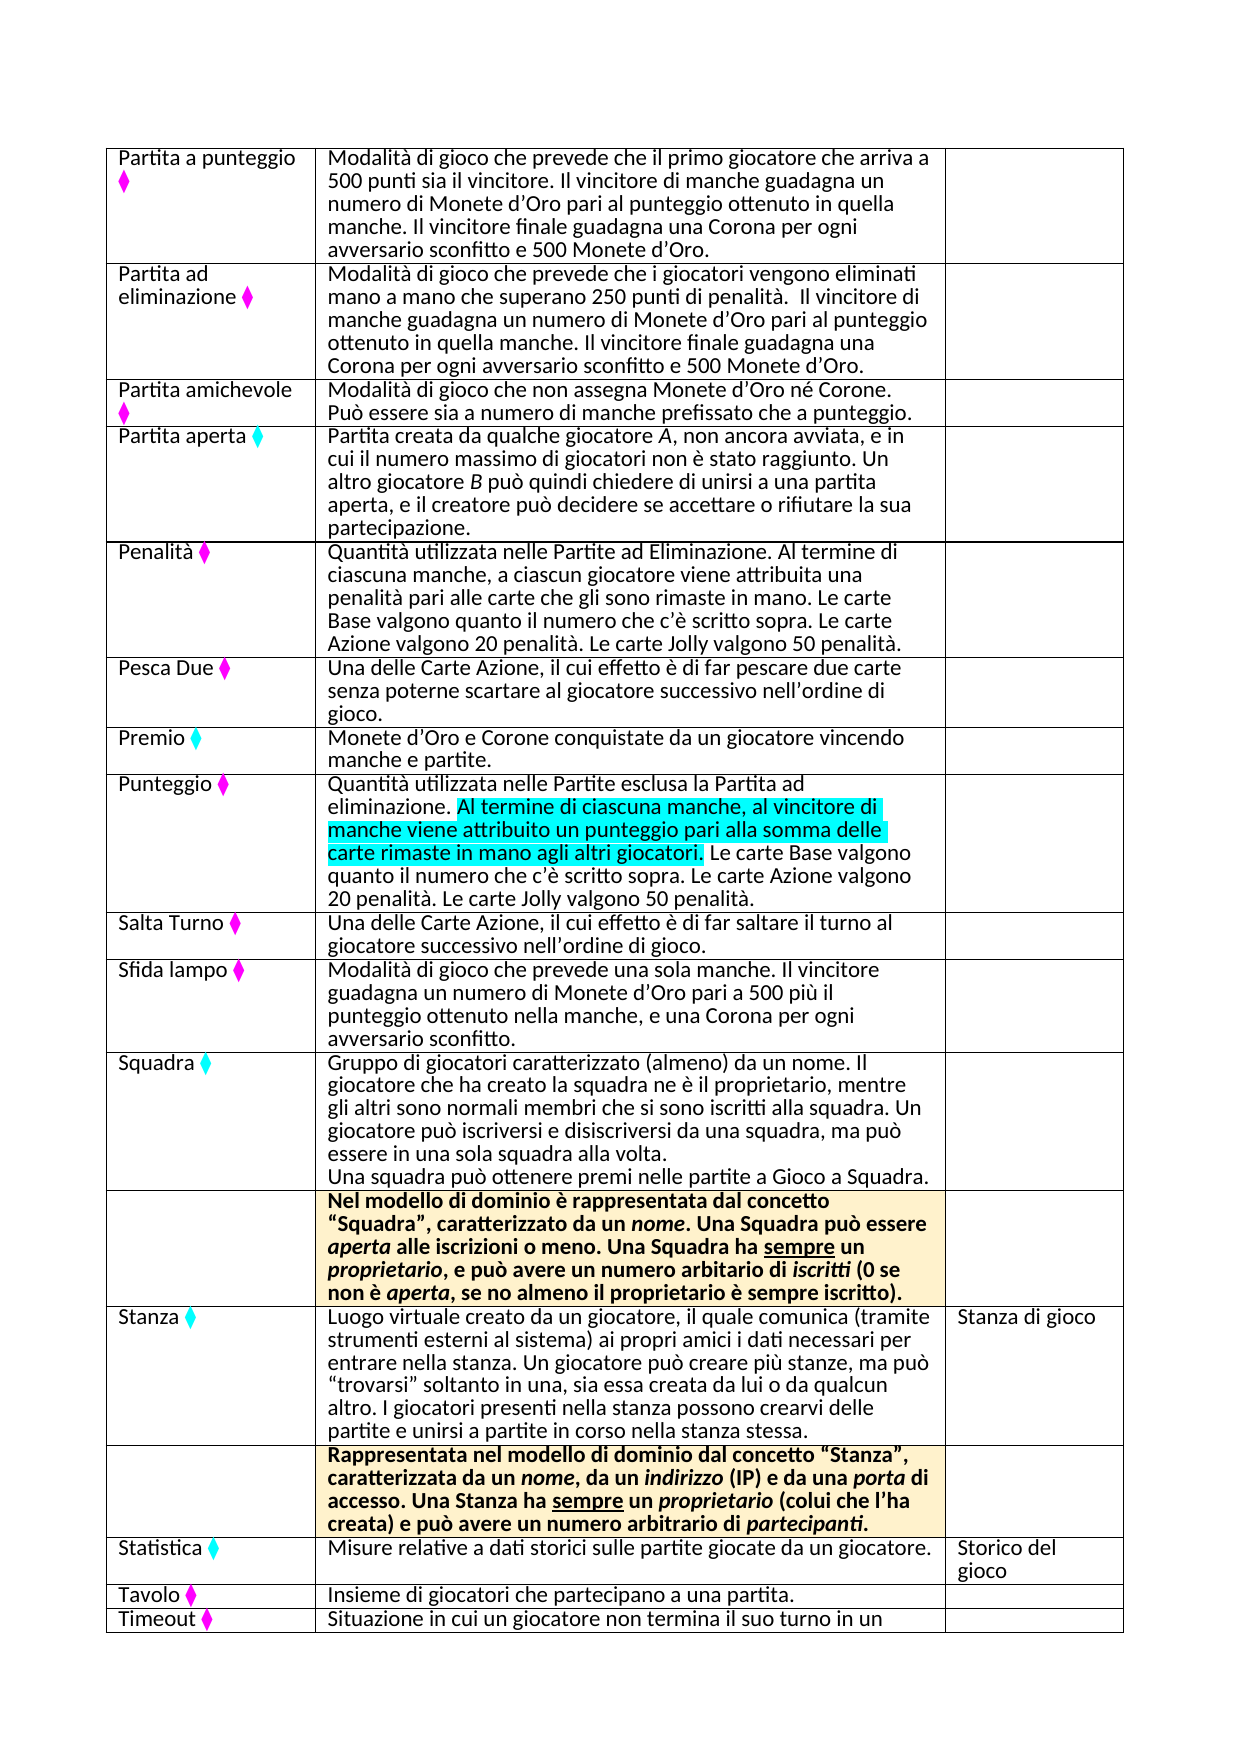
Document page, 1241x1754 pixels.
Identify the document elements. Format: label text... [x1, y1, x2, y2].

table_cell Rappresentata nel modello di dominio dal concetto “Stanza”, caratterizzata da un nome, da un indirizzo (IP) e da una porta di accesso. Una Stanza ha sempre un proprietario (colui che l’ha creata) e può avere un numero arbitrario di partecipanti. [316, 1446, 945, 1537]
table_cell [946, 775, 1123, 912]
table_cell Modalità di gioco che prevede una sola manche. Il vincitore guadagna un numero di Monete d’Oro pari a 500 più il punteggio ottenuto nella manche, e una Corona per ogni avversario sconfitto. [316, 960, 945, 1052]
table_cell Storico del gioco [946, 1538, 1123, 1584]
table_cell Modalità di gioco che non assegna Monete d’Oro né Corone. Può essere sia a numero di manche prefissato che a punteggio. [316, 380, 945, 426]
table_cell [946, 1446, 1123, 1537]
table_cell Luogo virtuale creato da un giocatore, il quale comunica (tramite strumenti esterni al sistema) ai propri amici i dati necessari per entrare nella stanza. Un giocatore può creare più stanze, ma può “trovarsi” soltanto in una, sia essa creata da lui o da qualcun altro. I giocatori presenti nella stanza possono crearvi delle partite e unirsi a partite in corso nella stanza stessa. [316, 1307, 945, 1444]
table_cell Timeout ⧫ [107, 1609, 315, 1632]
table_cell Monete d’Oro e Corone conquistate da un giocatore vincendo manche e partite. [316, 728, 945, 774]
table_cell Una delle Carte Azione, il cui effetto è di far pescare due carte senza poterne scartare al giocatore successivo nell’ordine di gioco. [316, 658, 945, 727]
table_cell [946, 960, 1123, 1052]
table_cell [946, 658, 1123, 727]
table_cell [946, 1585, 1123, 1608]
table_cell Partita ad eliminazione ⧫ [107, 264, 315, 379]
table_cell Salta Turno ⧫ [107, 913, 315, 959]
table_cell [946, 149, 1123, 263]
table_cell Gruppo di giocatori caratterizzato (almeno) da un nome. Il giocatore che ha creato la squadra ne è il proprietario, mentre gli altri sono normali membri che si sono iscritti alla squadra. Un giocatore può iscriversi e disiscriversi da una squadra, ma può essere in una sola squadra alla volta. Una squadra può ottenere premi nelle partite a Gioco a Squadra. [316, 1053, 945, 1190]
table_cell Partita amichevole ⧫ [107, 380, 315, 426]
table_cell Partita aperta ⧫ [107, 427, 315, 541]
table_cell [107, 1446, 315, 1537]
table_cell [946, 380, 1123, 426]
table_cell [107, 1191, 315, 1306]
table_cell Sfida lampo ⧫ [107, 960, 315, 1052]
table_cell [946, 264, 1123, 379]
table_cell Penalità ⧫ [107, 543, 315, 657]
table_cell [946, 543, 1123, 657]
table_cell Quantità utilizzata nelle Partite esclusa la Partita ad eliminazione. Al termine di ciascuna manche, al vincitore di manche viene attribuito un punteggio pari alla somma delle carte rimaste in mano agli altri giocatori. Le carte Base valgono quanto il numero che c’è scritto sopra. Le carte Azione valgono 20 penalità. Le carte Jolly valgono 50 penalità. [316, 775, 945, 912]
table_cell Situazione in cui un giocatore non termina il suo turno in un [316, 1609, 945, 1632]
table_cell Una delle Carte Azione, il cui effetto è di far saltare il turno al giocatore successivo nell’ordine di gioco. [316, 913, 945, 959]
table_cell Punteggio ⧫ [107, 775, 315, 912]
table_cell [946, 1053, 1123, 1190]
table_cell Nel modello di dominio è rappresentata dal concetto “Squadra”, caratterizzato da un nome. Una Squadra può essere aperta alle iscrizioni o meno. Una Squadra ha sempre un proprietario, e può avere un numero arbitario di iscritti (0 se non è aperta, se no almeno il proprietario è sempre iscritto). [316, 1191, 945, 1306]
table_cell Stanza di gioco [946, 1307, 1123, 1444]
table_cell Statistica ⧫ [107, 1538, 315, 1584]
table_cell Insieme di giocatori che partecipano a una partita. [316, 1585, 945, 1608]
table_cell Pesca Due ⧫ [107, 658, 315, 727]
table_cell [946, 728, 1123, 774]
table_cell [946, 427, 1123, 541]
table_cell [946, 913, 1123, 959]
table_cell Premio ⧫ [107, 728, 315, 774]
table_cell Squadra ⧫ [107, 1053, 315, 1190]
table_cell Tavolo ⧫ [107, 1585, 315, 1608]
table_cell Stanza ⧫ [107, 1307, 315, 1444]
table_cell Misure relative a dati storici sulle partite giocate da un giocatore. [316, 1538, 945, 1584]
table_cell [946, 1609, 1123, 1632]
table_cell Quantità utilizzata nelle Partite ad Eliminazione. Al termine di ciascuna manche, a ciascun giocatore viene attribuita una penalità pari alle carte che gli sono rimaste in mano. Le carte Base valgono quanto il numero che c’è scritto sopra. Le carte Azione valgono 20 penalità. Le carte Jolly valgono 50 penalità. [316, 543, 945, 657]
table_cell [946, 1191, 1123, 1306]
table_cell Modalità di gioco che prevede che il primo giocatore che arriva a 500 punti sia il vincitore. Il vincitore di manche guadagna un numero di Monete d’Oro pari al punteggio ottenuto in quella manche. Il vincitore finale guadagna una Corona per ogni avversario sconfitto e 500 Monete d’Oro. [316, 149, 945, 263]
table_cell Modalità di gioco che prevede che i giocatori vengono eliminati mano a mano che superano 250 punti di penalità. Il vincitore di manche guadagna un numero di Monete d’Oro pari al punteggio ottenuto in quella manche. Il vincitore finale guadagna una Corona per ogni avversario sconfitto e 500 Monete d’Oro. [316, 264, 945, 379]
table_cell Partita creata da qualche giocatore A, non ancora avviata, e in cui il numero massimo di giocatori non è stato raggiunto. Un altro giocatore B può quindi chiedere di unirsi a una partita aperta, e il creatore può decidere se accettare o rifiutare la sua partecipazione. [316, 427, 945, 541]
table_cell Partita a punteggio ⧫ [107, 149, 315, 263]
